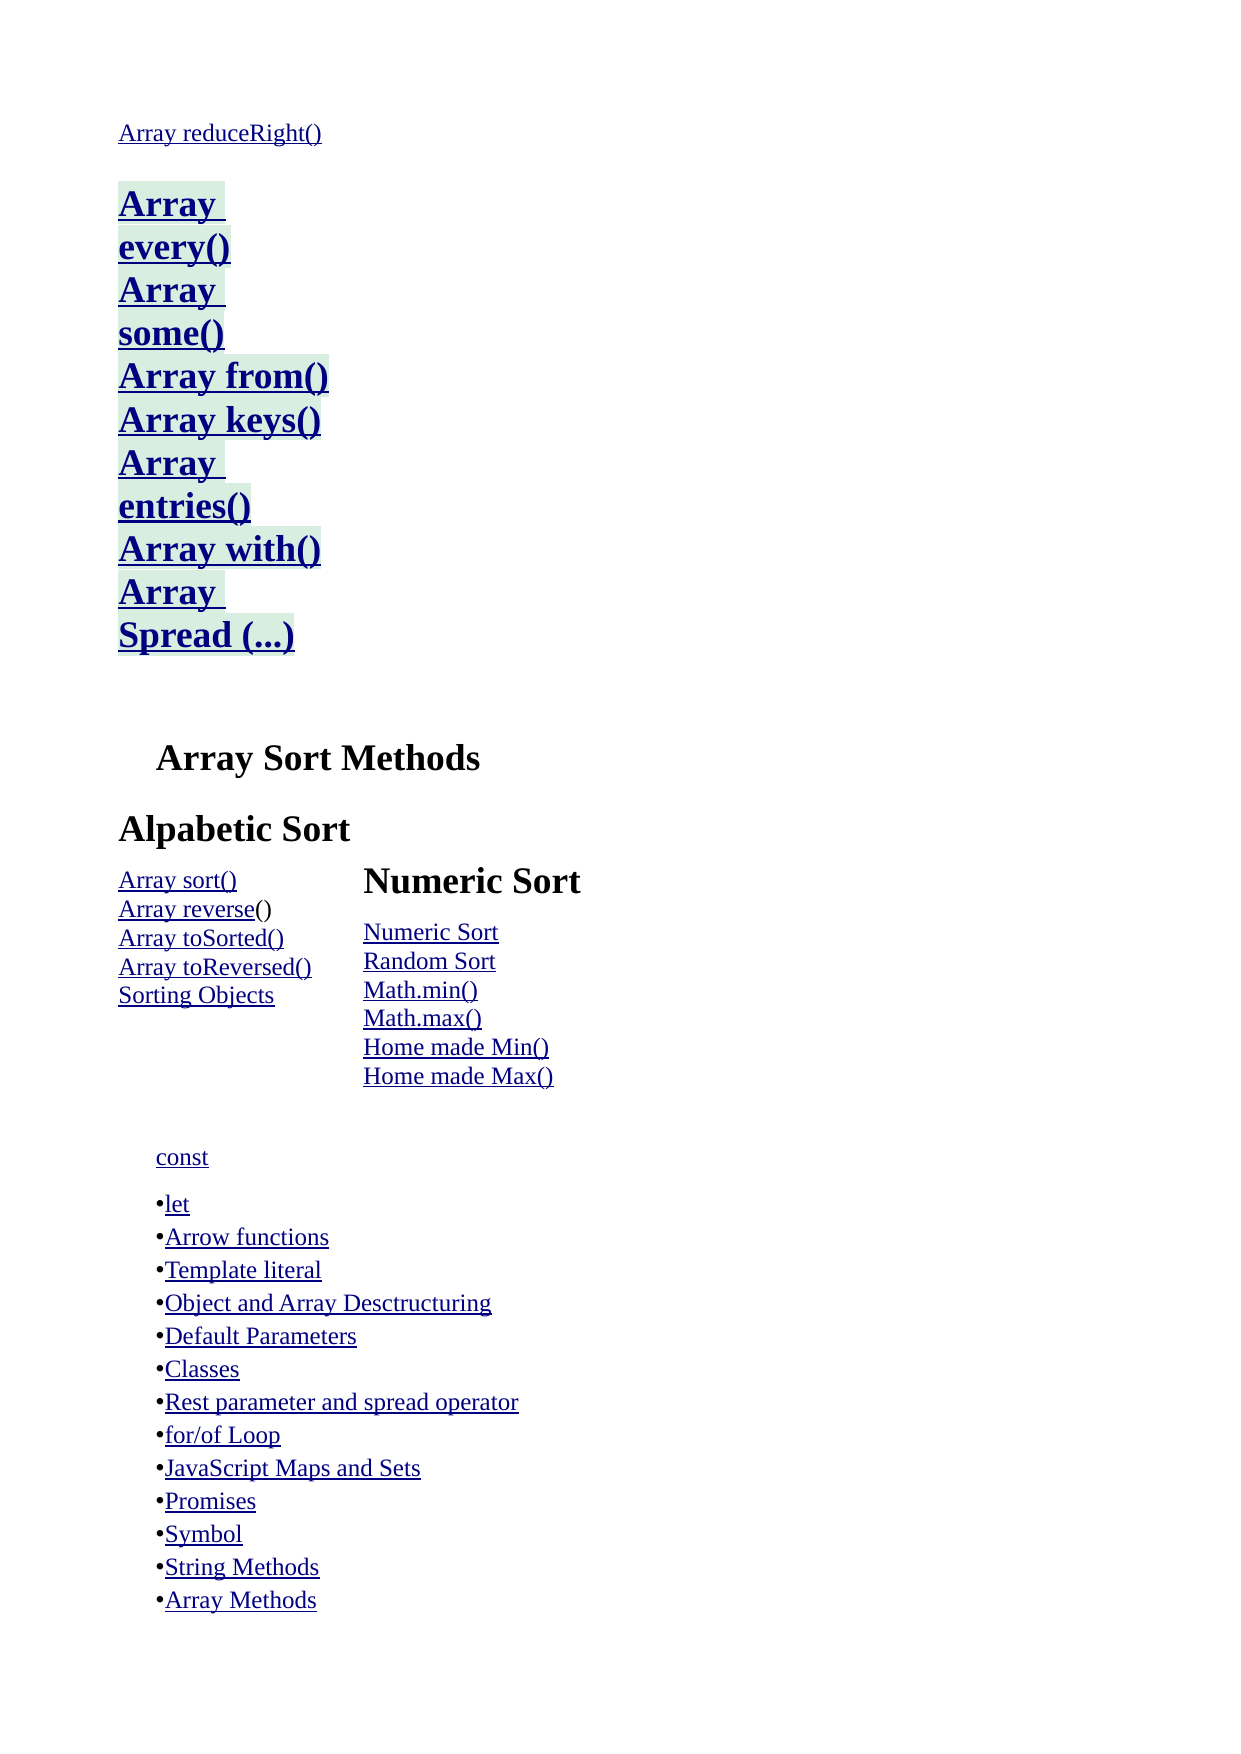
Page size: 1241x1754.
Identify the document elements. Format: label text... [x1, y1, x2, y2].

text const [156, 1142, 1122, 1170]
subtitle Array Sort Methods [156, 735, 1122, 778]
table_header Alpabetic Sort Array sort() Array reverse() Array toSorted() Array toReversed() Sorting Objects [118, 791, 363, 1142]
list Classes [156, 1354, 1122, 1383]
table_header Numeric Sort Numeric Sort Random Sort Math.min() Math.max() Home made Min() Home made Max() [363, 791, 596, 1142]
list String Methods [156, 1552, 1122, 1581]
list JavaScript Maps and Sets [156, 1453, 1122, 1482]
list Symbol [156, 1519, 1122, 1548]
list Object and Array Desctructuring [156, 1288, 1122, 1317]
list Promises [156, 1486, 1122, 1515]
list for/of Loop [156, 1420, 1122, 1449]
list Template literal [156, 1255, 1122, 1284]
list Arrow functions [156, 1222, 1122, 1251]
table_header [330, 118, 567, 714]
list Default Parameters [156, 1321, 1122, 1350]
list Rest parameter and spread operator [156, 1387, 1122, 1416]
table_header Array reduceRight() Array every() Array some() Array from() Array keys() Array entries() Array with() Array Spread (...) [118, 118, 330, 714]
list let [156, 1189, 1122, 1218]
list Array Methods [156, 1586, 1122, 1614]
